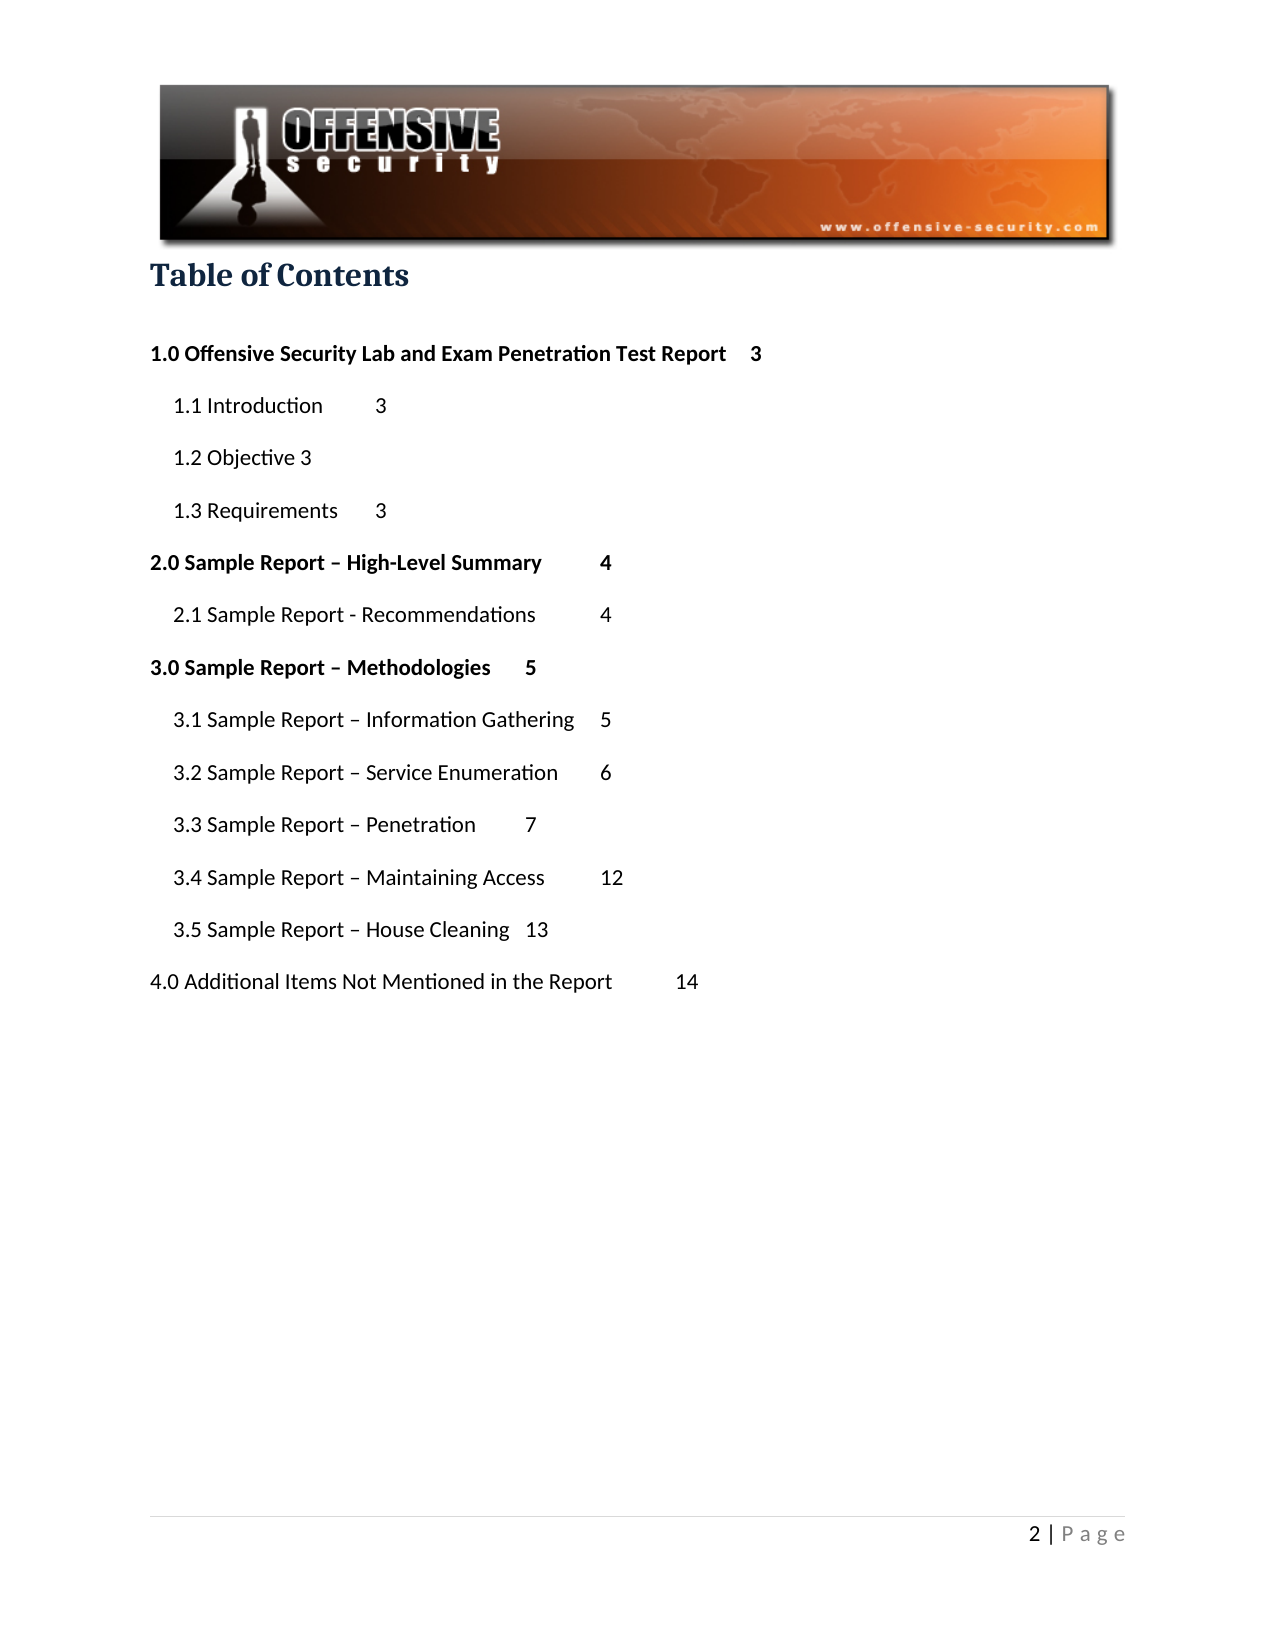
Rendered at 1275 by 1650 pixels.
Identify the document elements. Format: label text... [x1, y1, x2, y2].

text 3.3 Sample Report – Penetration 7 [173, 810, 1125, 838]
text 3.1 Sample Report – Information Gathering 5 [173, 705, 1125, 733]
text 1.0 Offensive Security Lab and Exam Penetration Test Report 3 [150, 339, 1125, 367]
text 4.0 Additional Items Not Mentioned in the Report 14 [150, 967, 1125, 995]
text 1.1 Introduction 3 [173, 391, 1125, 419]
text 3.2 Sample Report – Service Enumeration 6 [173, 758, 1125, 786]
text 1.3 Requirements 3 [173, 496, 1125, 524]
subtitle Table of Contents [150, 256, 1125, 294]
text 3.4 Sample Report – Maintaining Access 12 [173, 863, 1125, 891]
text 1.2 Objective 3 [173, 443, 1125, 471]
text 2.1 Sample Report - Recommendations 4 [173, 601, 1125, 629]
text 3.5 Sample Report – House Cleaning 13 [173, 915, 1125, 943]
text 3.0 Sample Report – Methodologies 5 [150, 653, 1125, 681]
text 2.0 Sample Report – High-Level Summary 4 [150, 548, 1125, 576]
